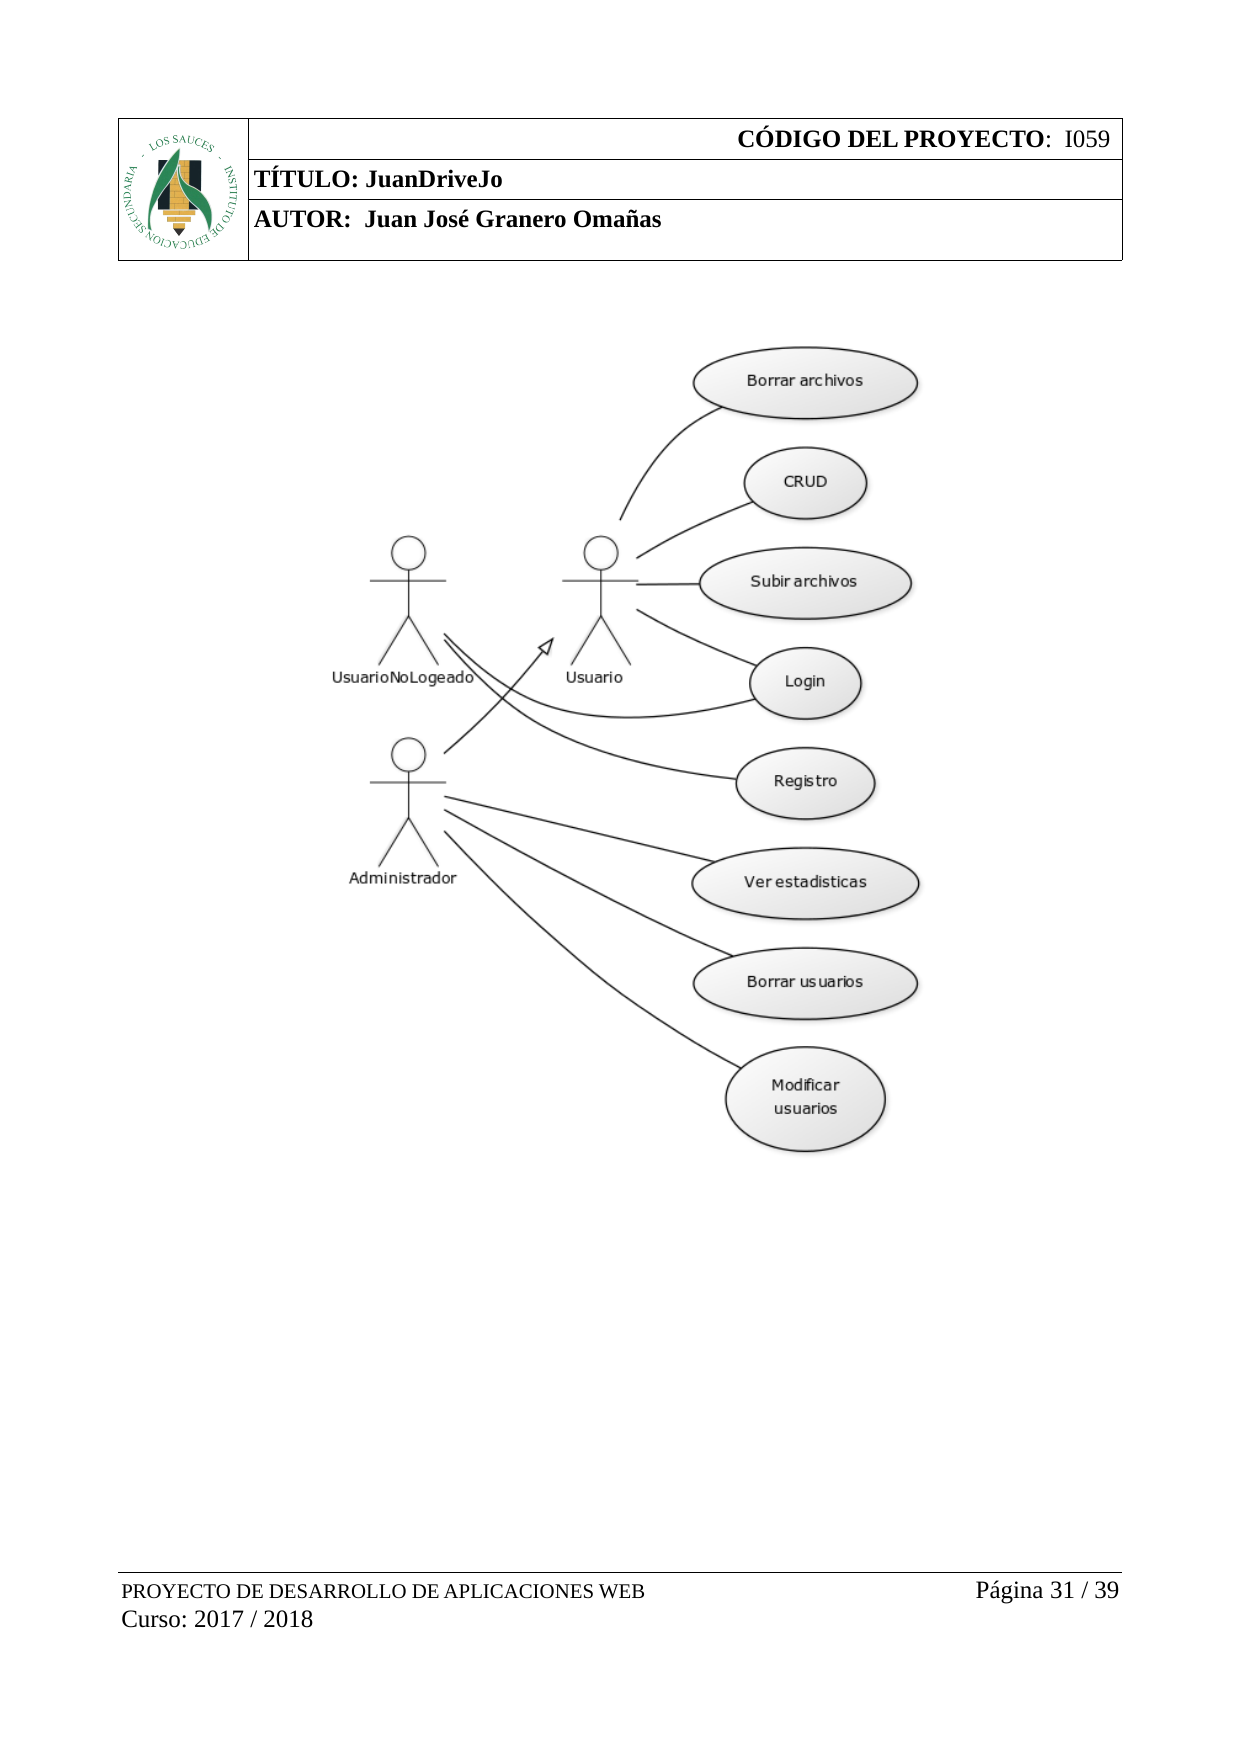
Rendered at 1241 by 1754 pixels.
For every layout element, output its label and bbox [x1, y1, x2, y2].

picture [290, 317, 950, 1183]
picture [112, 123, 254, 257]
